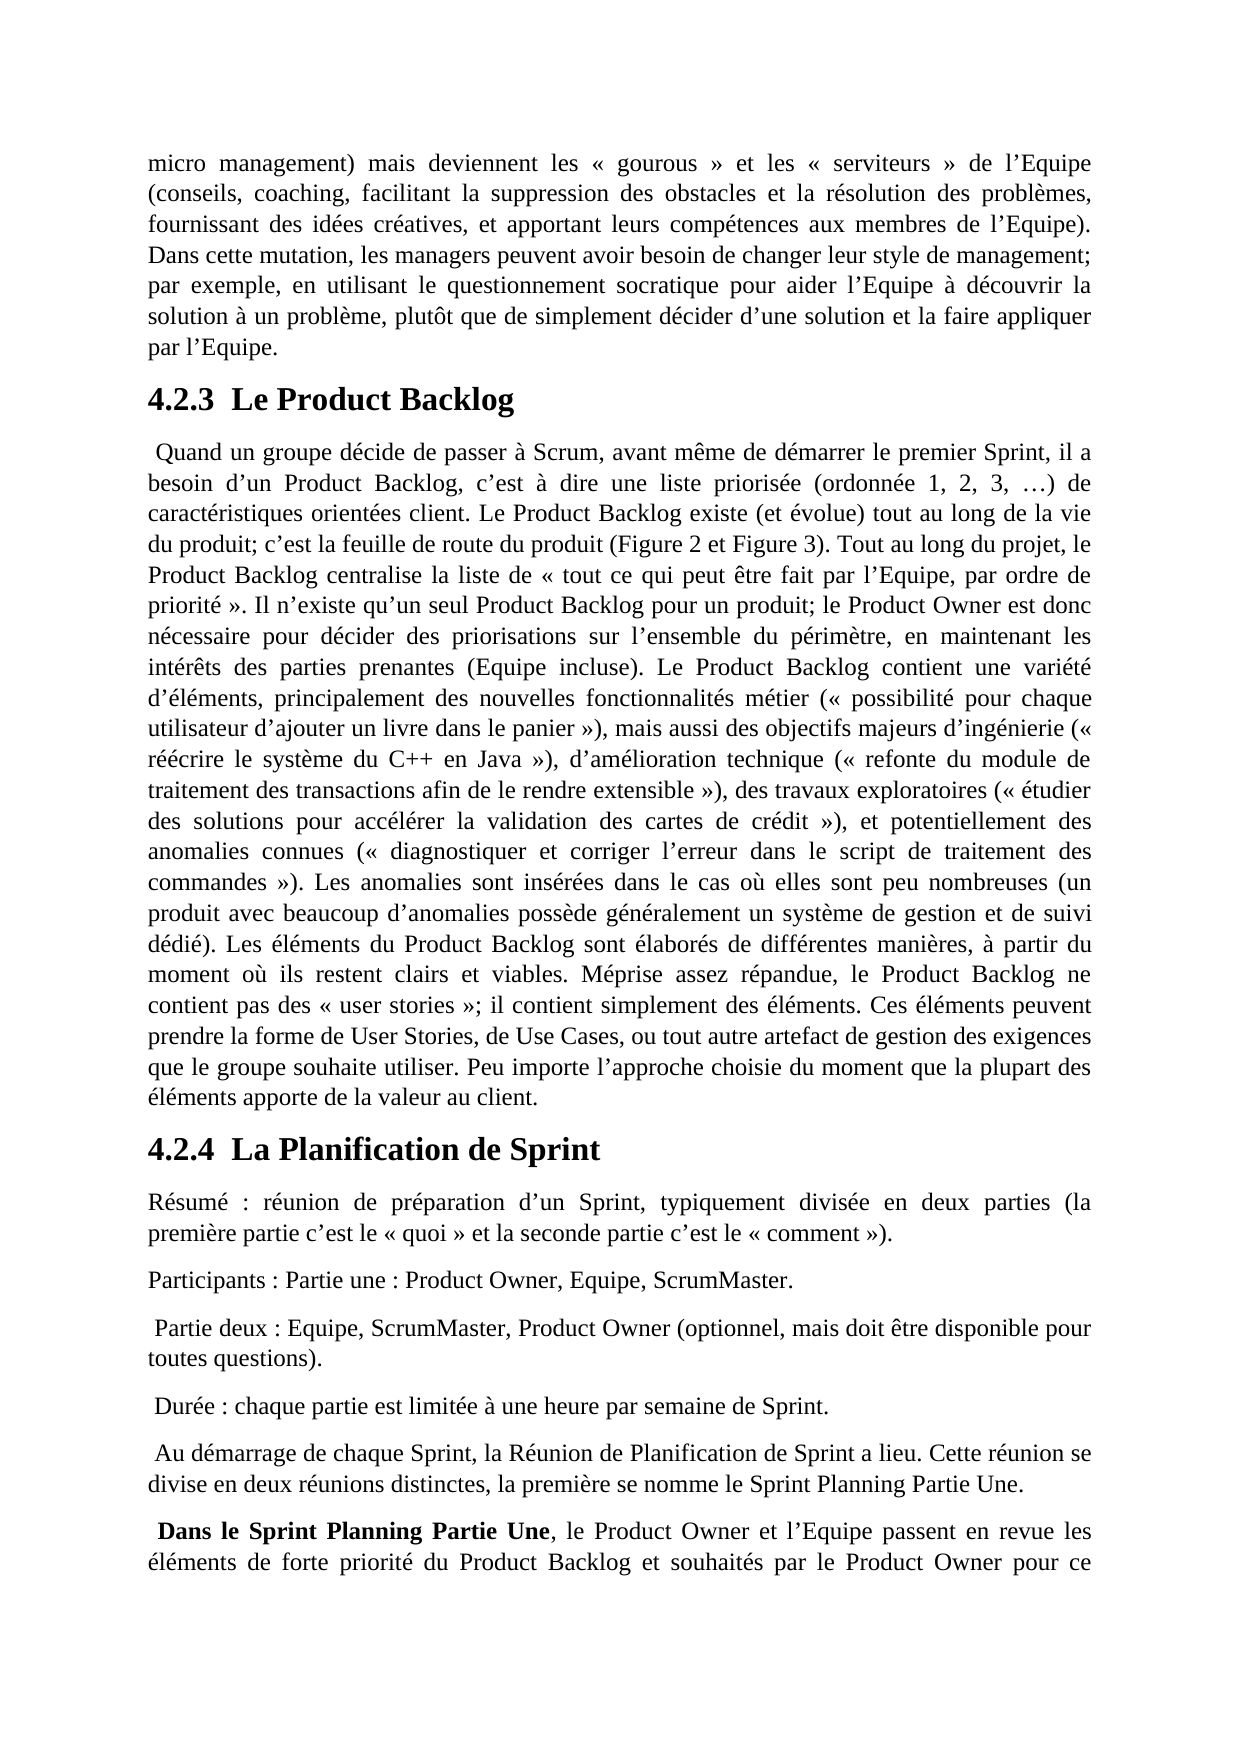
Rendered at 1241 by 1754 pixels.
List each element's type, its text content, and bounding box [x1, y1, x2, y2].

text 4.2.3 Le Product Backlog [148, 379, 1093, 418]
text Partie deux : Equipe, ScrumMaster, Product Owner (optionnel, mais doit être disponible pour toutes questions). [148, 1313, 1093, 1372]
text Au démarrage de chaque Sprint, la Réunion de Planification de Sprint a lieu. Cette réunion se divise en deux réunions distinctes, la première se nomme le Sprint Planning Partie Une. [148, 1438, 1093, 1498]
text Résumé : réunion de préparation d’un Sprint, typiquement divisée en deux parties (la première partie c’est le « quoi » et la seconde partie c’est le « comment »). [148, 1187, 1093, 1247]
text Durée : chaque partie est limitée à une heure par semaine de Sprint. [148, 1391, 1093, 1420]
text Participants : Partie une : Product Owner, Equipe, ScrumMaster. [148, 1265, 1093, 1294]
text Quand un groupe décide de passer à Scrum, avant même de démarrer le premier Sprint, il a besoin d’un Product Backlog, c’est à dire une liste priorisée (ordonnée 1, 2, 3, …) de caractéristiques orientées client. Le Product Backlog existe (et évolue) tout au long de la vie du produit; c’est la feuille de route du produit (Figure 2 et Figure 3). Tout au long du projet, le Product Backlog centralise la liste de « tout ce qui peut être fait par l’Equipe, par ordre de priorité ». Il n’existe qu’un seul Product Backlog pour un produit; le Product Owner est donc nécessaire pour décider des priorisations sur l’ensemble du périmètre, en maintenant les intérêts des parties prenantes (Equipe incluse). Le Product Backlog contient une variété d’éléments, principalement des nouvelles fonctionnalités métier (« possibilité pour chaque utilisateur d’ajouter un livre dans le panier »), mais aussi des objectifs majeurs d’ingénierie (« réécrire le système du C++ en Java »), d’amélioration technique (« refonte du module de traitement des transactions afin de le rendre extensible »), des travaux exploratoires (« étudier des solutions pour accélérer la validation des cartes de crédit »), et potentiellement des anomalies connues (« diagnostiquer et corriger l’erreur dans le script de traitement des commandes »). Les anomalies sont insérées dans le cas où elles sont peu nombreuses (un produit avec beaucoup d’anomalies possède généralement un système de gestion et de suivi dédié). Les éléments du Product Backlog sont élaborés de différentes manières, à partir du moment où ils restent clairs et viables. Méprise assez répandue, le Product Backlog ne contient pas des « user stories »; il contient simplement des éléments. Ces éléments peuvent prendre la forme de User Stories, de Use Cases, ou tout autre artefact de gestion des exigences que le groupe souhaite utiliser. Peu importe l’approche choisie du moment que la plupart des éléments apporte de la valeur au client. [148, 437, 1093, 1111]
text micro management) mais deviennent les « gourous » et les « serviteurs » de l’Equipe (conseils, coaching, facilitant la suppression des obstacles et la résolution des problèmes, fournissant des idées créatives, et apportant leurs compétences aux membres de l’Equipe). Dans cette mutation, les managers peuvent avoir besoin de changer leur style de management; par exemple, en utilisant le questionnement socratique pour aider l’Equipe à découvrir la solution à un problème, plutôt que de simplement décider d’une solution et la faire appliquer par l’Equipe. [148, 148, 1093, 361]
text 4.2.4 La Planification de Sprint [148, 1130, 1093, 1168]
text Dans le Sprint Planning Partie Une, le Product Owner et l’Equipe passent en revue les éléments de forte priorité du Product Backlog et souhaités par le Product Owner pour ce [148, 1516, 1093, 1576]
